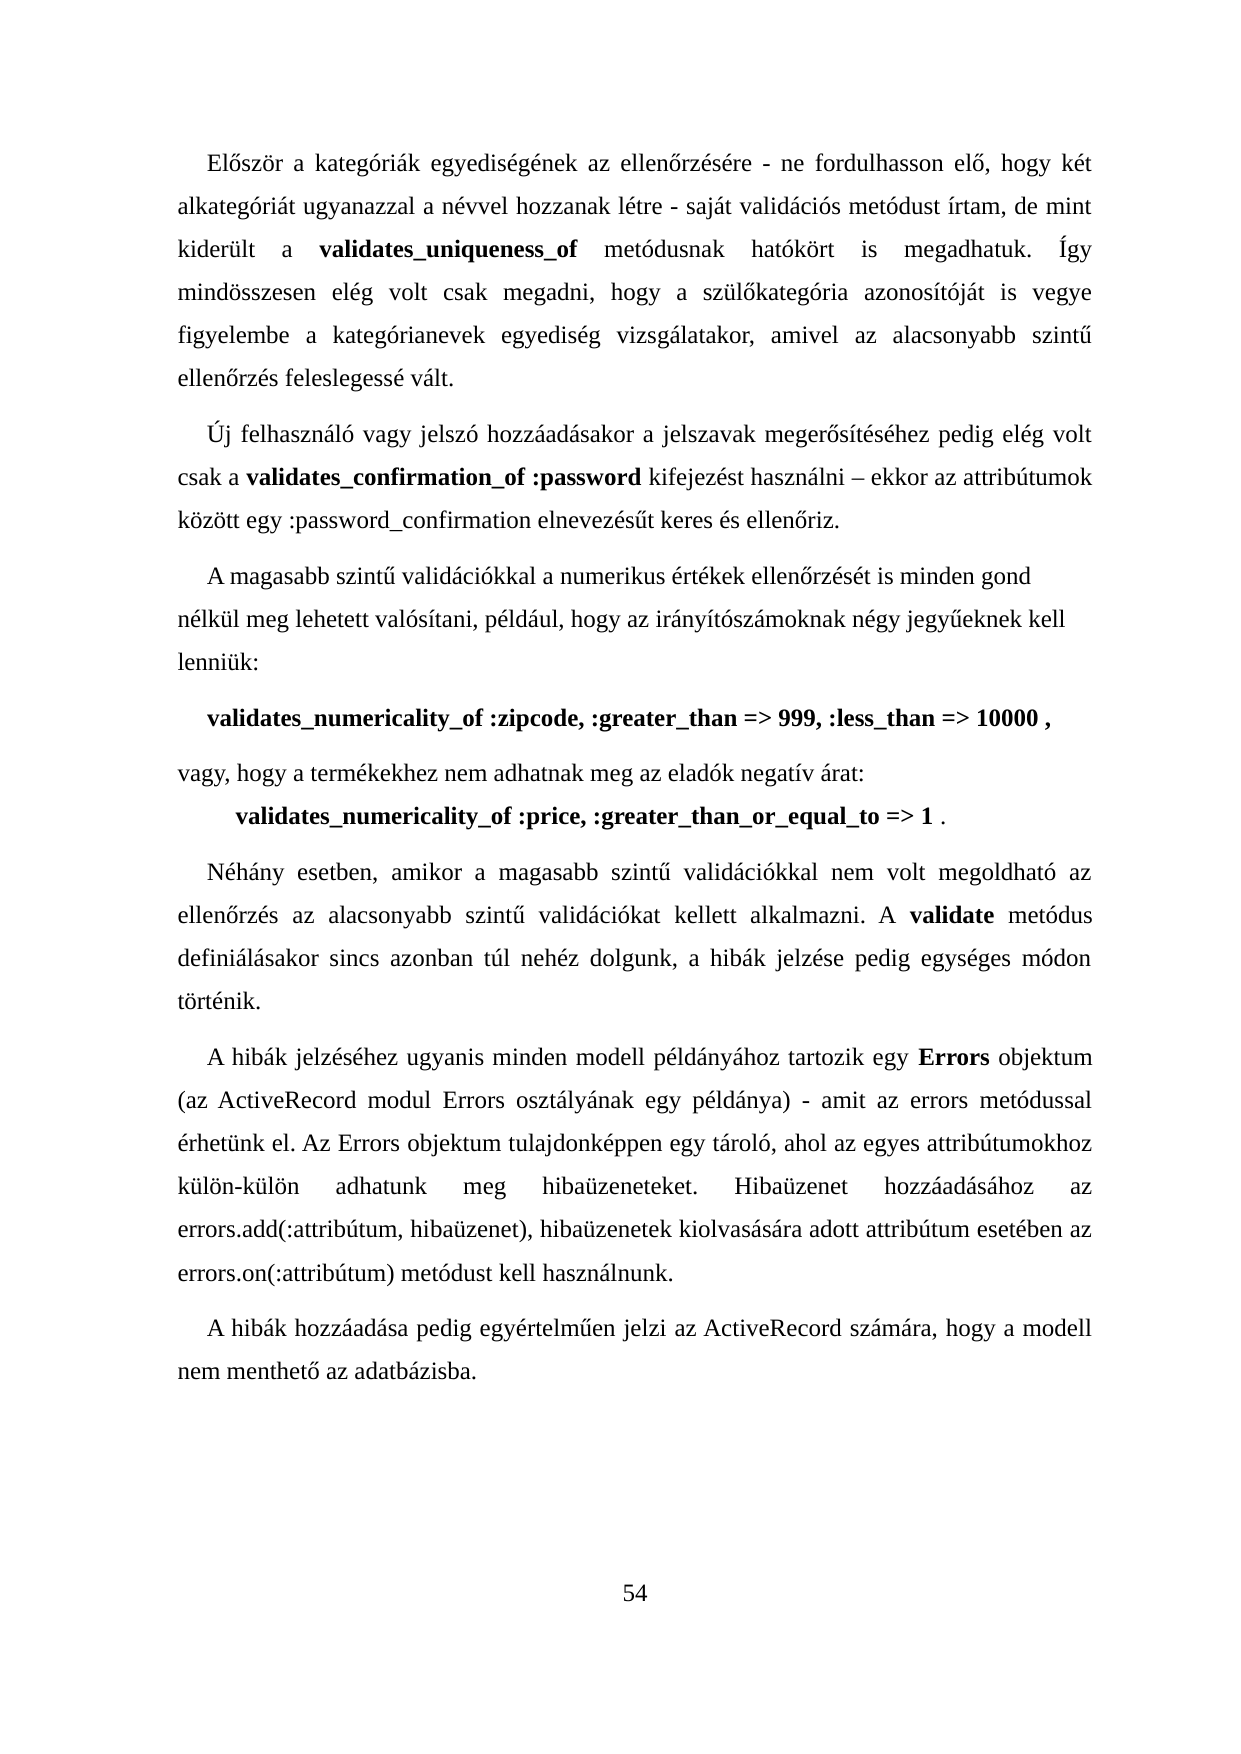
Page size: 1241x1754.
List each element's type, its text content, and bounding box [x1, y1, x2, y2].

text A hibák jelzéséhez ugyanis minden modell példányához tartozik egy Errors objektum (az ActiveRecord modul Errors osztályának egy példánya) - amit az errors metódussal érhetünk el. Az Errors objektum tulajdonképpen egy tároló, ahol az egyes attribútumokhoz külön-külön adhatunk meg hibaüzeneteket. Hibaüzenet hozzáadásához az errors.add(:attribútum, hibaüzenet), hibaüzenetek kiolvasására adott attribútum esetében az errors.on(:attribútum) metódust kell használnunk. [177, 1042, 1093, 1286]
text A hibák hozzáadása pedig egyértelműen jelzi az ActiveRecord számára, hogy a modell nem menthető az adatbázisba. [177, 1313, 1093, 1385]
text Új felhasználó vagy jelszó hozzáadásakor a jelszavak megerősítéséhez pedig elég volt csak a validates_confirmation_of :password kifejezést használni – ekkor az attribútumok között egy :password_confirmation elnevezésűt keres és ellenőriz. [177, 419, 1093, 534]
text Néhány esetben, amikor a magasabb szintű validációkkal nem volt megoldható az ellenőrzés az alacsonyabb szintű validációkat kellett alkalmazni. A validate metódus definiálásakor sincs azonban túl nehéz dolgunk, a hibák jelzése pedig egységes módon történik. [177, 857, 1093, 1015]
text validates_numericality_of :zipcode, :greater_than => 999, :less_than => 10000 , [177, 703, 1093, 731]
text A magasabb szintű validációkkal a numerikus értékek ellenőrzését is minden gond nélkül meg lehetett valósítani, például, hogy az irányítószámoknak négy jegyűeknek kell lenniük: [177, 561, 1093, 676]
text vagy, hogy a termékekhez nem adhatnak meg az eladók negatív árat: validates_numericality_of :price, :greater_than_or_equal_to => 1 . [177, 758, 1093, 830]
text Először a kategóriák egyediségének az ellenőrzésére - ne fordulhasson elő, hogy két alkategóriát ugyanazzal a névvel hozzanak létre - saját validációs metódust írtam, de mint kiderült a validates_uniqueness_of metódusnak hatókört is megadhatuk. Így mindösszesen elég volt csak megadni, hogy a szülőkategória azonosítóját is vegye figyelembe a kategórianevek egyediség vizsgálatakor, amivel az alacsonyabb szintű ellenőrzés feleslegessé vált. [177, 148, 1093, 392]
